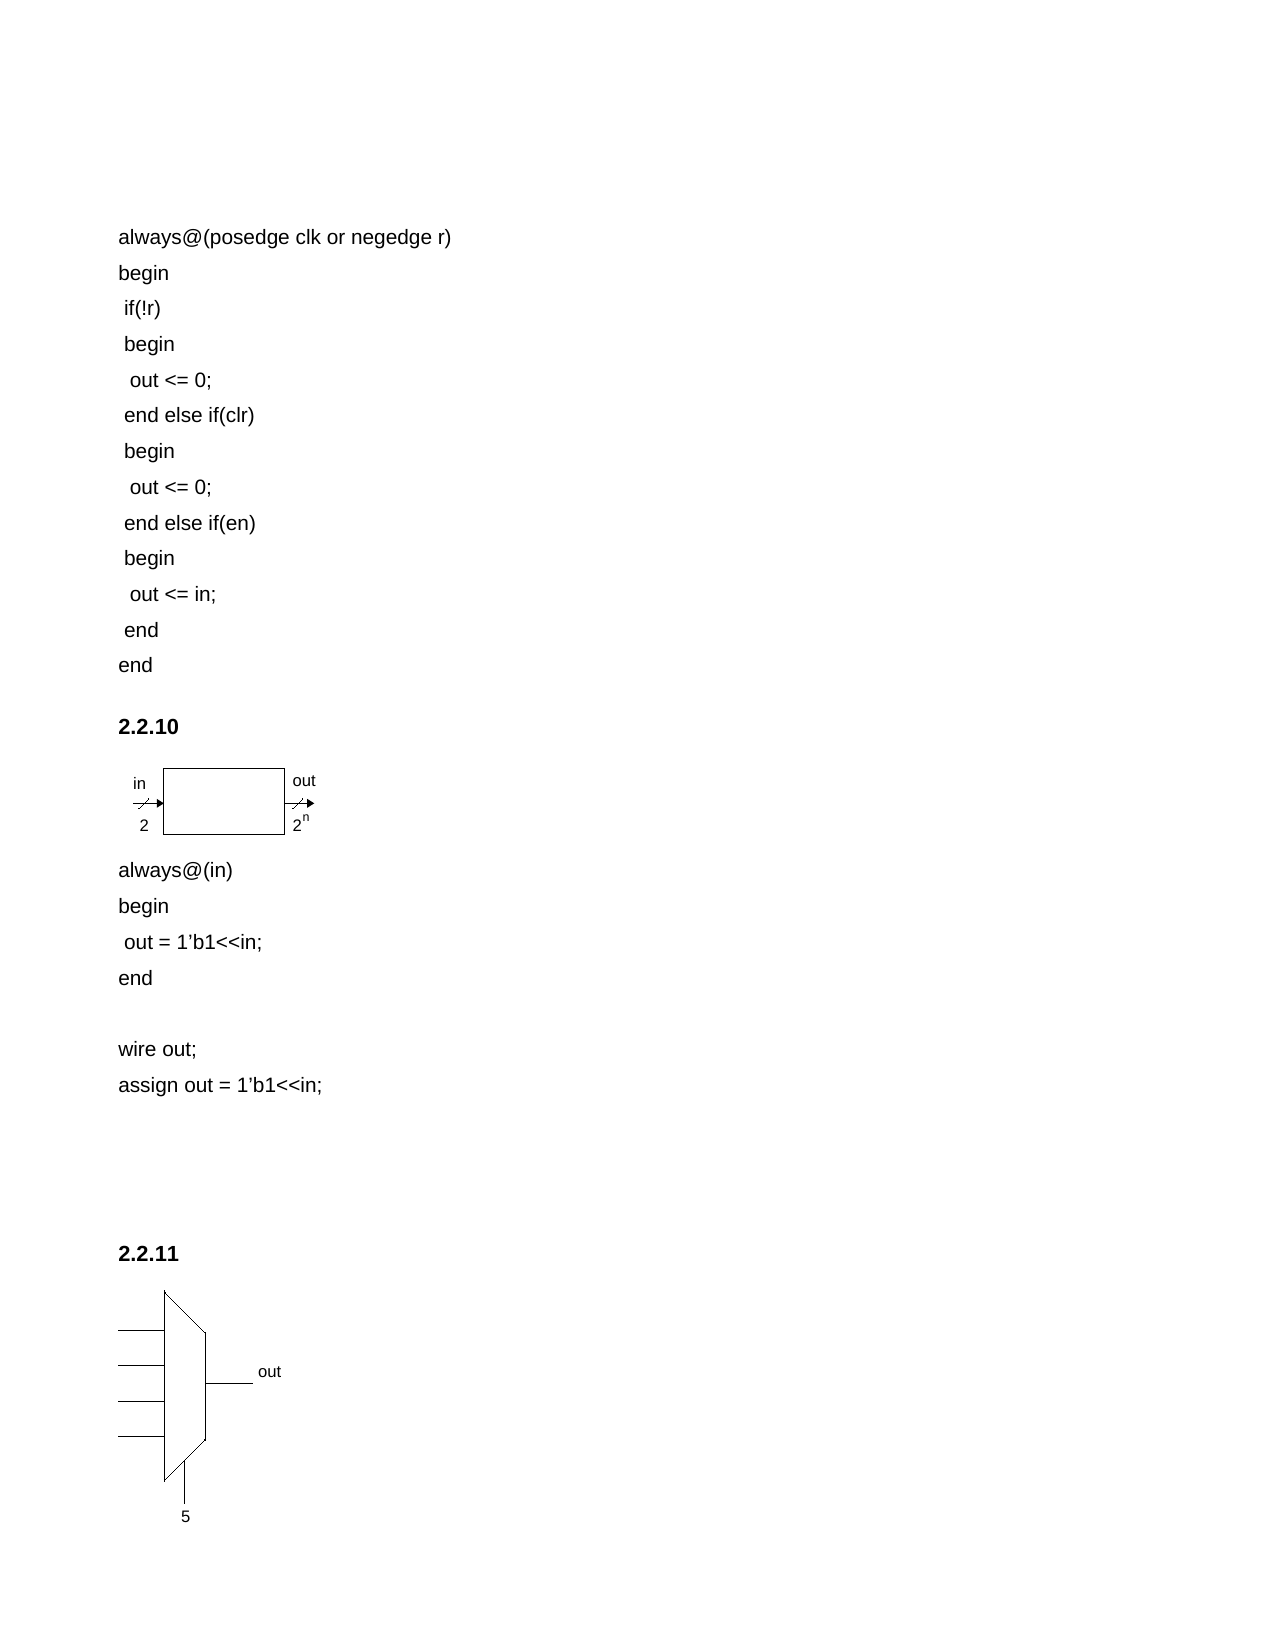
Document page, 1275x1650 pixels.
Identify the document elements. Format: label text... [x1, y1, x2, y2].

text out <= 0; [118, 368, 1157, 391]
subtitle 2.2.10 [118, 715, 1157, 739]
text end [118, 654, 1157, 677]
text begin [118, 547, 1157, 570]
text end [118, 618, 1157, 642]
text out <= in; [118, 583, 1157, 606]
text begin [118, 895, 1157, 918]
text if(!r) [118, 297, 1157, 320]
text always@(posedge clk or negedge r) [118, 225, 1157, 248]
text out <= 0; [118, 475, 1157, 499]
text begin [118, 440, 1157, 463]
text begin [118, 261, 1157, 284]
text assign out = 1’b1<<in; [118, 1073, 1157, 1097]
text always@(in) [118, 859, 1157, 882]
text end [118, 966, 1157, 989]
text end else if(clr) [118, 404, 1157, 427]
subtitle 2.2.11 [118, 1241, 1157, 1266]
text wire out; [118, 1038, 1157, 1061]
text out = 1’b1<<in; [118, 930, 1157, 954]
text end else if(en) [118, 511, 1157, 534]
text begin [118, 332, 1157, 356]
